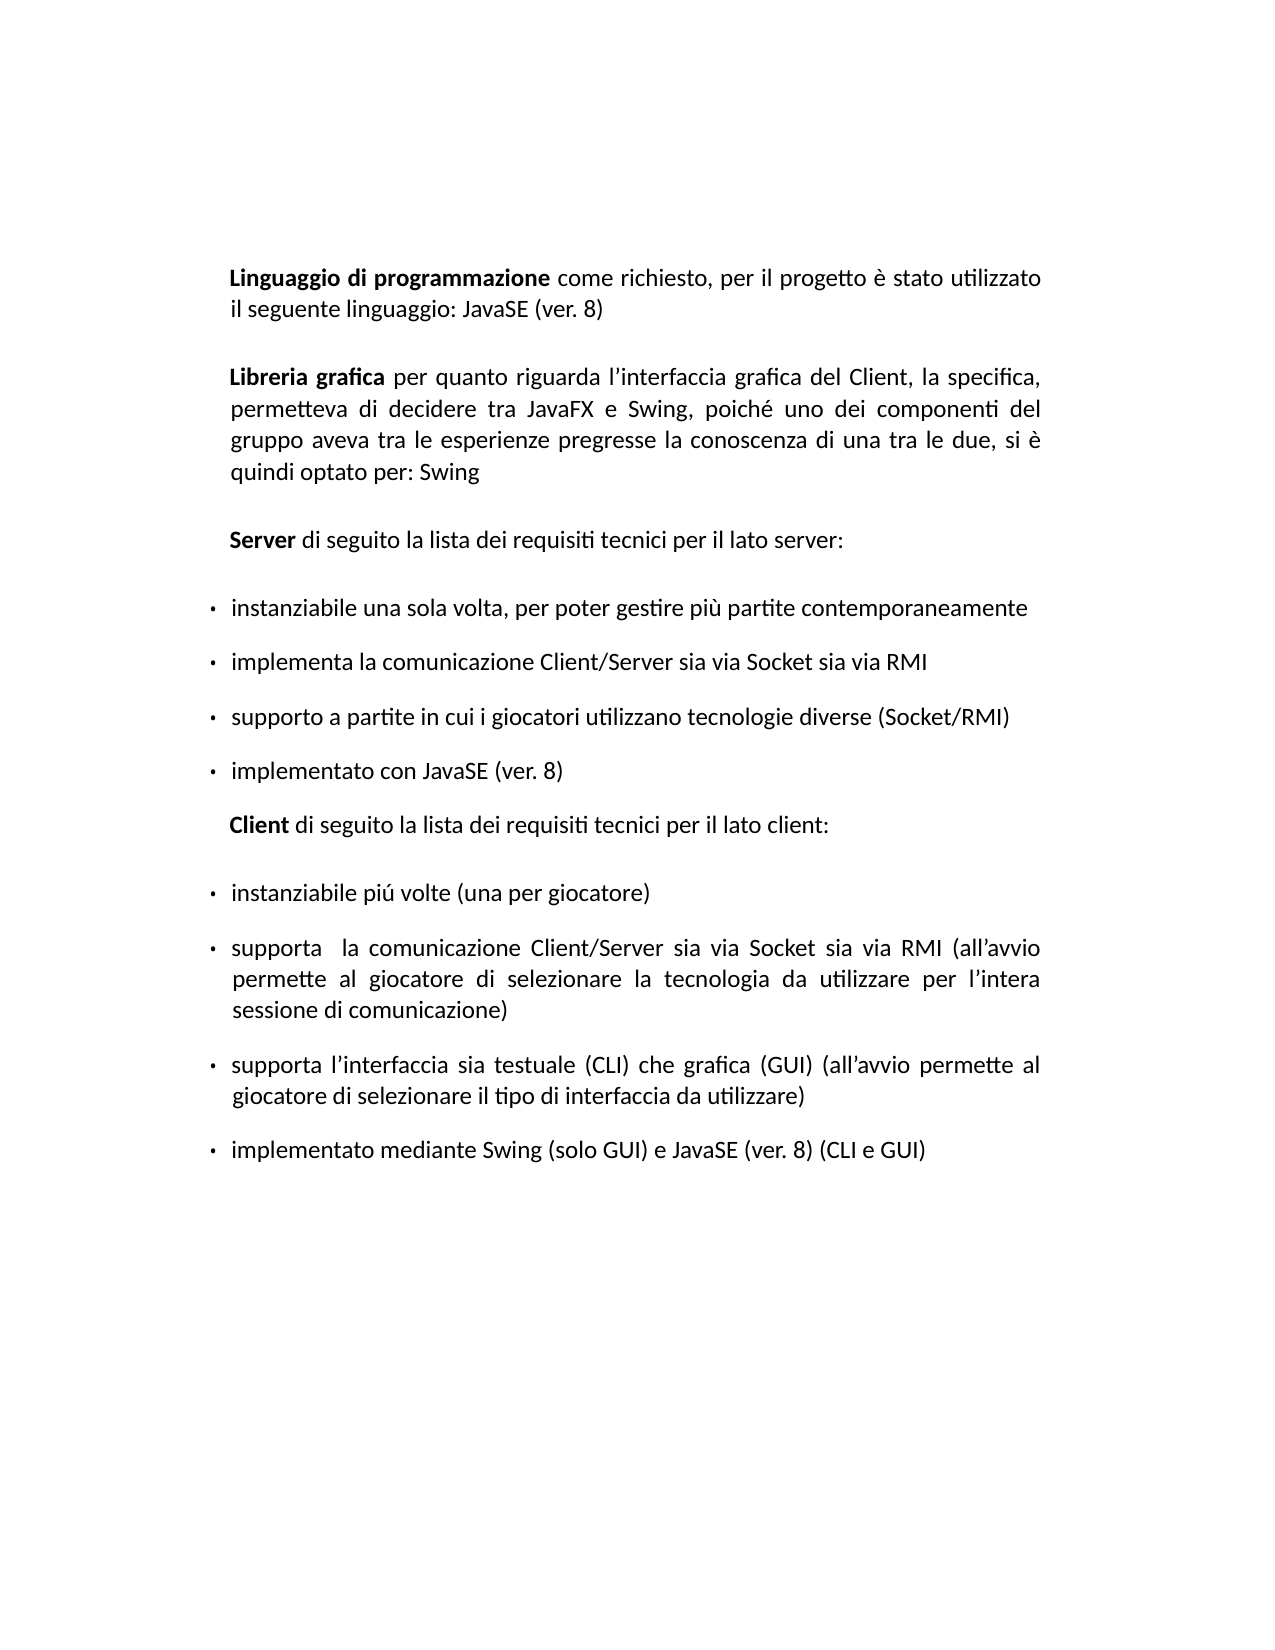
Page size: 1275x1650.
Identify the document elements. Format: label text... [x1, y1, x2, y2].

list supporto a partite in cui i giocatori utilizzano tecnologie diverse (Socket/RMI) [207, 701, 1042, 731]
list implementato con JavaSE (ver. 8) [207, 755, 1042, 786]
text Server di seguito la lista dei requisiti tecnici per il lato server: [229, 524, 1042, 554]
text Libreria grafica per quanto riguarda l’interfaccia grafica del Client, la specifica, permetteva di decidere tra JavaFX e Swing, poiché uno dei componenti del gruppo aveva tra le esperienze pregresse la conoscenza di una tra le due, si è quindi optato per: Swing [229, 362, 1042, 486]
text Client di seguito la lista dei requisiti tecnici per il lato client: [229, 809, 1042, 840]
list instanziabile piú volte (una per giocatore) [207, 877, 1042, 908]
list supporta la comunicazione Client/Server sia via Socket sia via RMI (all’avvio permette al giocatore di selezionare la tecnologia da utilizzare per l’intera sessione di comunicazione) [207, 932, 1042, 1025]
list supporta l’interfaccia sia testuale (CLI) che grafica (GUI) (all’avvio permette al giocatore di selezionare il tipo di interfaccia da utilizzare) [207, 1049, 1042, 1111]
list instanziabile una sola volta, per poter gestire più partite contemporaneamente [207, 592, 1042, 622]
text Linguaggio di programmazione come richiesto, per il progetto è stato utilizzato il seguente linguaggio: JavaSE (ver. 8) [229, 262, 1042, 324]
list implementato mediante Swing (solo GUI) e JavaSE (ver. 8) (CLI e GUI) [207, 1135, 1042, 1165]
list implementa la comunicazione Client/Server sia via Socket sia via RMI [207, 646, 1042, 677]
